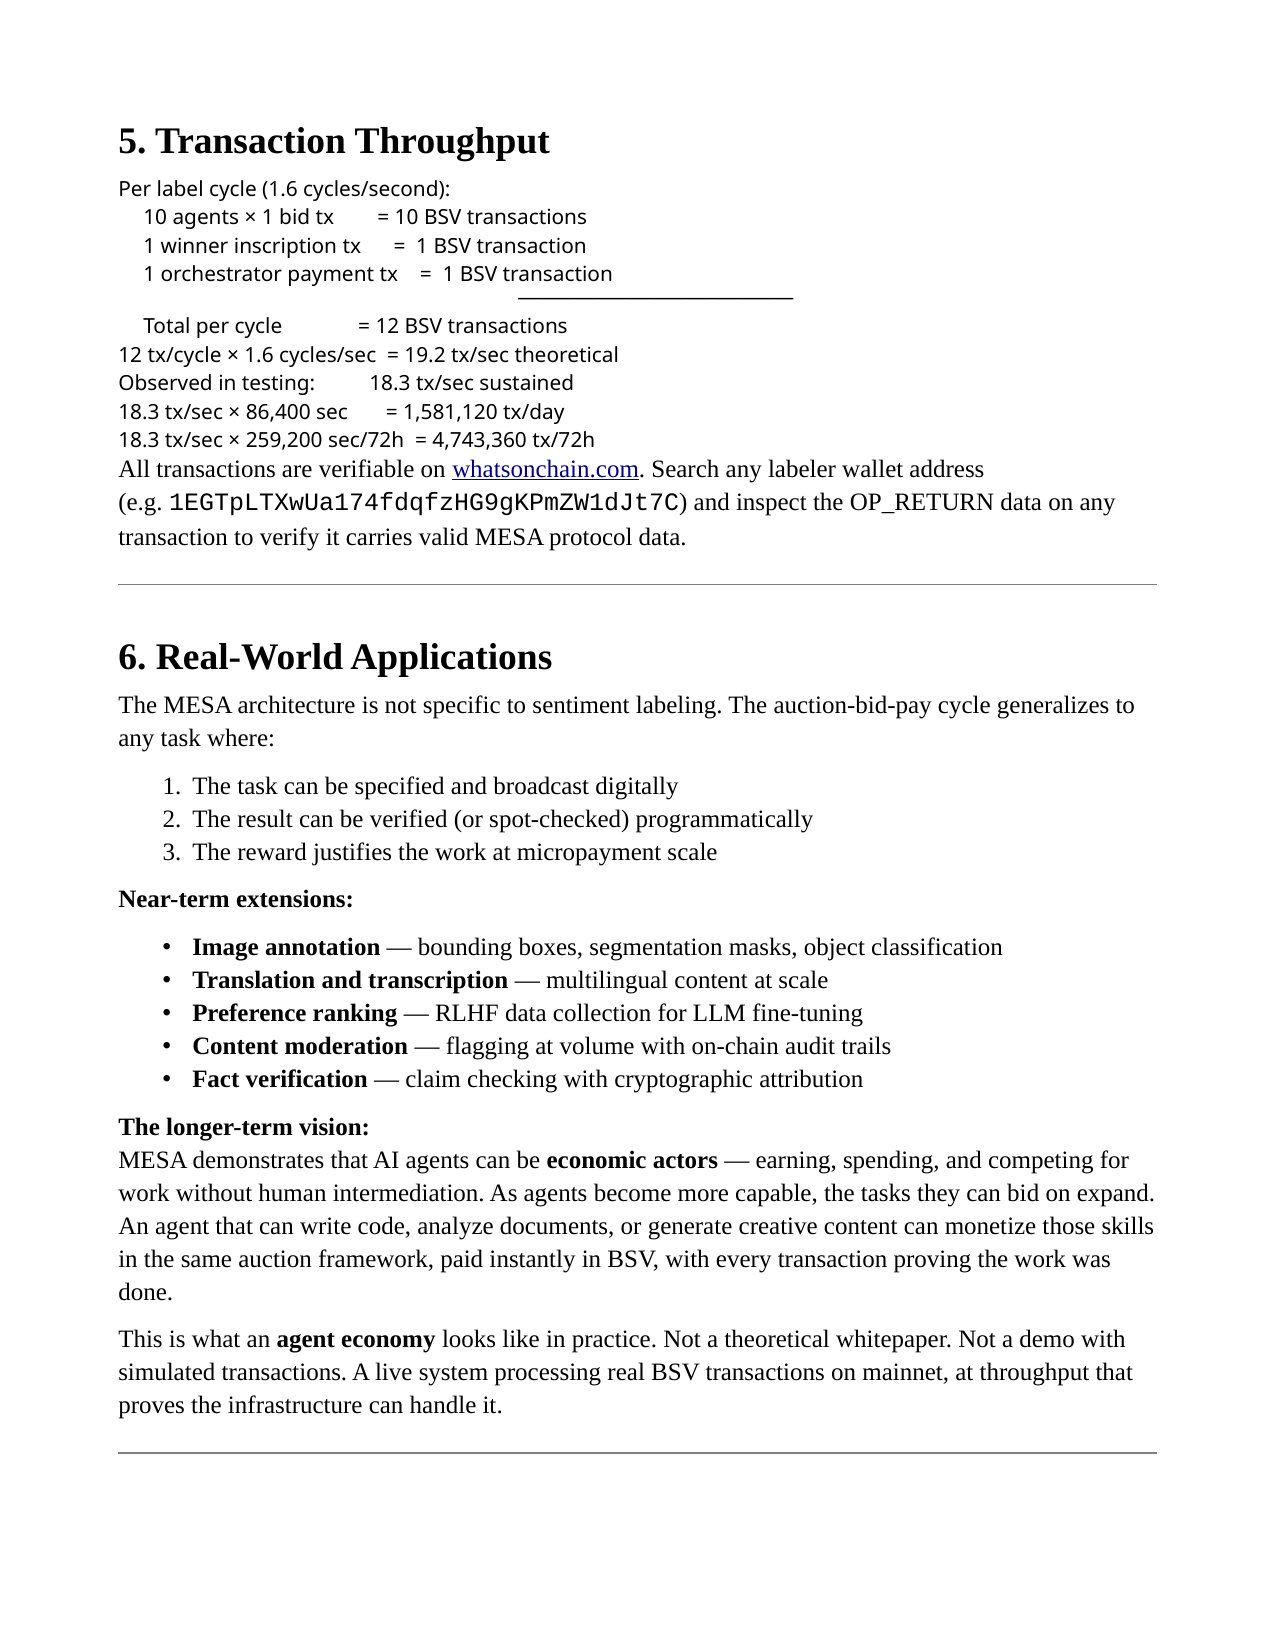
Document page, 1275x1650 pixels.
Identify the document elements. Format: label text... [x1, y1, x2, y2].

text All transactions are verifiable on whatsonchain.com. Search any labeler wallet address (e.g. 1EGTpLTXwUa174fdqfzHG9gKPmZW1dJt7C) and inspect the OP_RETURN data on any transaction to verify it carries valid MESA protocol data. [118, 454, 1157, 551]
list The task can be specified and broadcast digitally [162, 771, 1157, 799]
list Content moderation — flagging at volume with on-chain audit trails [162, 1031, 1157, 1060]
text Near-term extensions: [118, 884, 1157, 913]
list Image annotation — bounding boxes, segmentation masks, object classification [162, 932, 1157, 961]
text 18.3 tx/sec × 259,200 sec/72h = 4,743,360 tx/72h [118, 425, 1157, 454]
list The result can be verified (or spot-checked) programmatically [162, 804, 1157, 833]
text Per label cycle (1.6 cycles/second): [118, 174, 1157, 202]
subtitle 6. Real-World Applications [118, 634, 1157, 678]
text 1 orchestrator payment tx = 1 BSV transaction [118, 259, 1157, 288]
text 18.3 tx/sec × 86,400 sec = 1,581,120 tx/day [118, 397, 1157, 425]
text The MESA architecture is not specific to sentiment labeling. The auction-bid-pay cycle generalizes to any task where: [118, 690, 1157, 752]
text 12 tx/cycle × 1.6 cycles/sec = 19.2 tx/sec theoretical [118, 340, 1157, 368]
text 10 agents × 1 bid tx = 10 BSV transactions [118, 202, 1157, 231]
subtitle 5. Transaction Throughput [118, 118, 1157, 161]
text ────────────────────── [118, 288, 1157, 311]
text The longer-term vision: MESA demonstrates that AI agents can be economic actors — earning, spending, and competing for work without human intermediation. As agents become more capable, the tasks they can bid on expand. An agent that can write code, analyze documents, or generate creative content can monetize those skills in the same auction framework, paid instantly in BSV, with every transaction proving the work was done. [118, 1112, 1157, 1306]
list Fact verification — claim checking with cryptographic attribution [162, 1064, 1157, 1093]
list Translation and transcription — multilingual content at scale [162, 965, 1157, 994]
list Preference ranking — RLHF data collection for LLM fine-tuning [162, 998, 1157, 1027]
list The reward justifies the work at micropayment scale [162, 837, 1157, 866]
text Observed in testing: 18.3 tx/sec sustained [118, 368, 1157, 397]
text This is what an agent economy looks like in practice. Not a theoretical whitepaper. Not a demo with simulated transactions. A live system processing real BSV transactions on mainnet, at throughput that proves the infrastructure can handle it. [118, 1324, 1157, 1419]
text 1 winner inscription tx = 1 BSV transaction [118, 231, 1157, 259]
text Total per cycle = 12 BSV transactions [118, 311, 1157, 340]
